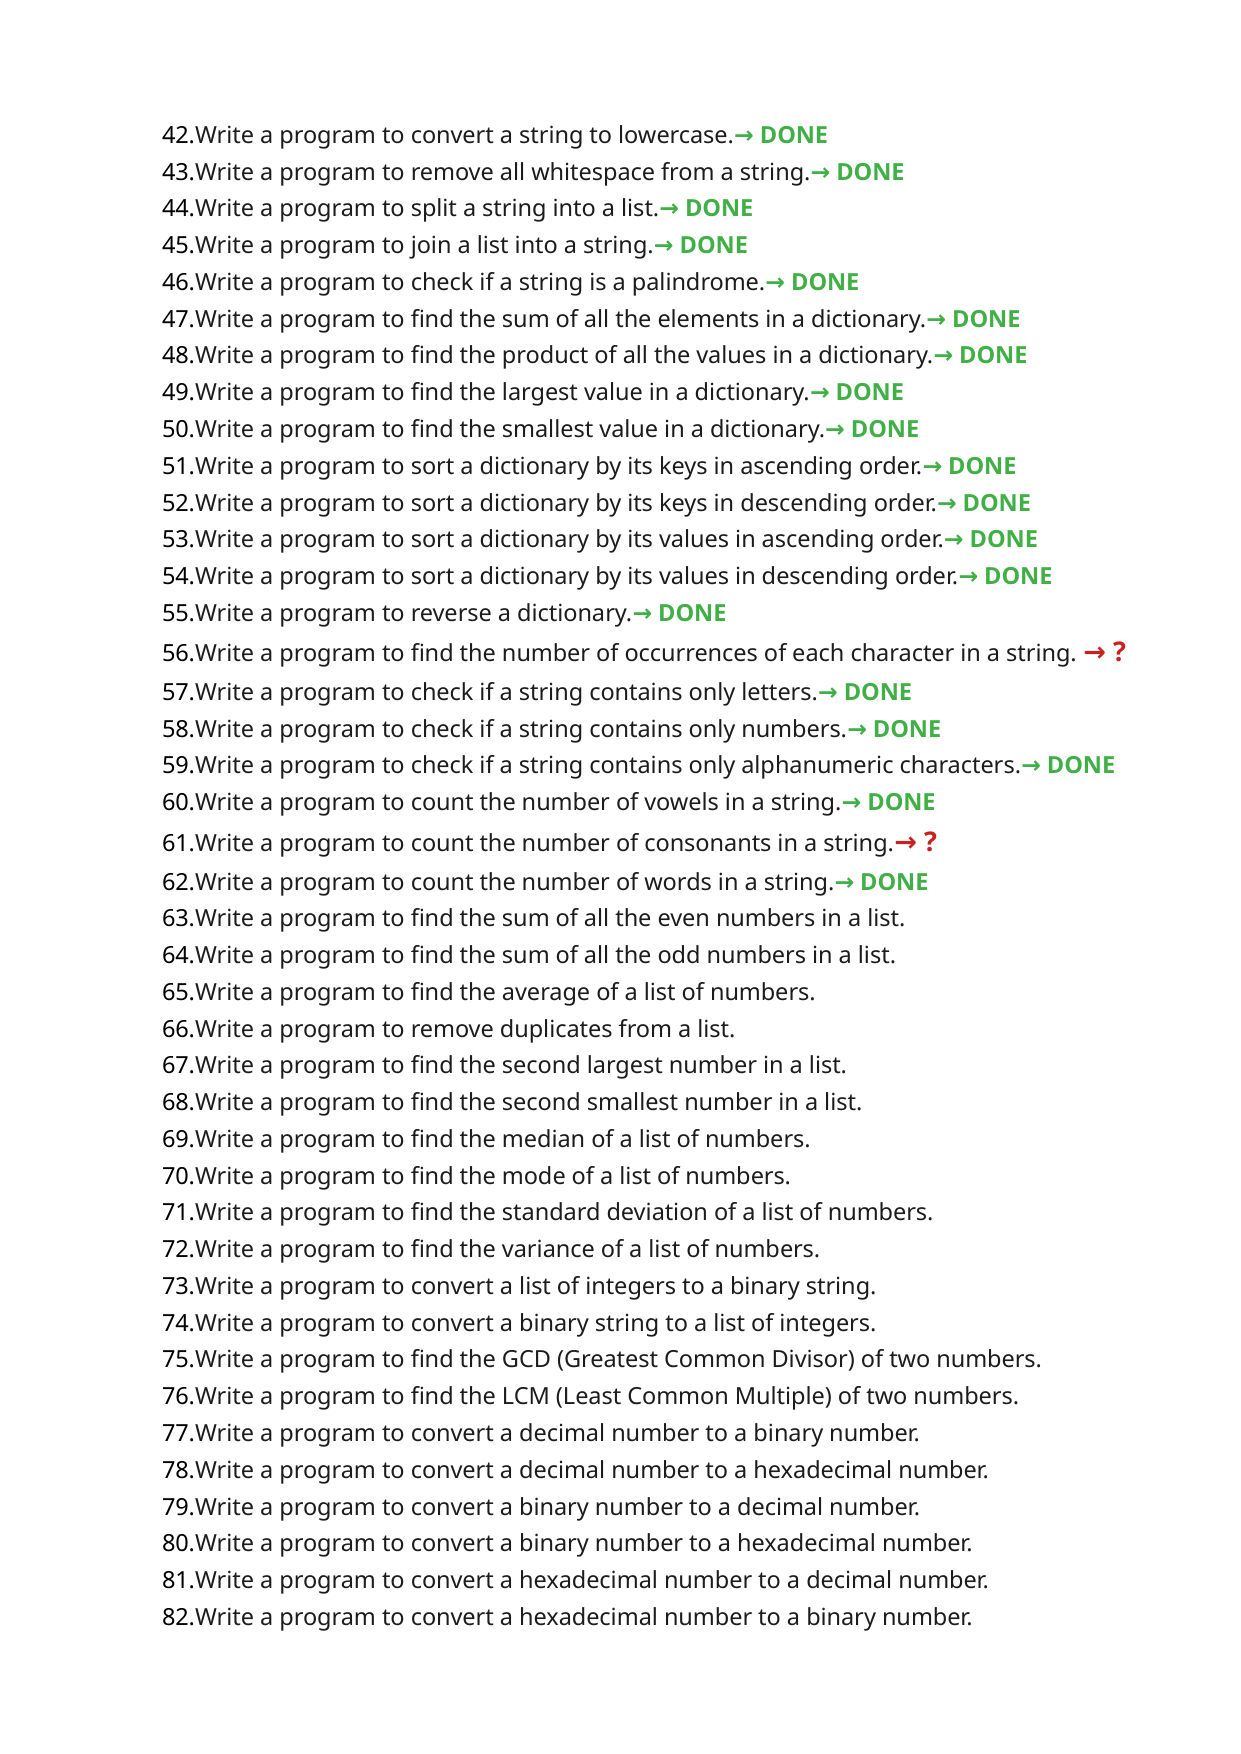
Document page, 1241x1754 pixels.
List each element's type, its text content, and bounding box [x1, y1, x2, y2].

list Write a program to find the sum of all the even numbers in a list. [162, 902, 1187, 933]
list Write a program to convert a string to lowercase.→ DONE [162, 118, 1187, 150]
list Write a program to find the variance of a list of numbers. [162, 1232, 1187, 1264]
list Write a program to find the median of a list of numbers. [162, 1122, 1187, 1154]
list Write a program to convert a list of integers to a binary string. [162, 1269, 1187, 1301]
list Write a program to remove all whitespace from a string.→ DONE [162, 155, 1187, 187]
list Write a program to sort a dictionary by its keys in ascending order.→ DONE [162, 449, 1187, 481]
list Write a program to reverse a dictionary.→ DONE [162, 596, 1187, 628]
list Write a program to convert a decimal number to a hexadecimal number. [162, 1453, 1187, 1485]
list Write a program to find the average of a list of numbers. [162, 975, 1187, 1007]
list Write a program to convert a decimal number to a binary number. [162, 1416, 1187, 1448]
list Write a program to find the second smallest number in a list. [162, 1085, 1187, 1117]
list Write a program to find the mode of a list of numbers. [162, 1159, 1187, 1191]
list Write a program to sort a dictionary by its keys in descending order.→ DONE [162, 486, 1187, 518]
list Write a program to join a list into a string.→ DONE [162, 228, 1187, 260]
list Write a program to remove duplicates from a list. [162, 1012, 1187, 1044]
list Write a program to find the standard deviation of a list of numbers. [162, 1196, 1187, 1228]
list Write a program to find the sum of all the elements in a dictionary.→ DONE [162, 302, 1187, 334]
list Write a program to convert a hexadecimal number to a binary number. [162, 1600, 1187, 1632]
list Write a program to find the product of all the values in a dictionary.→ DONE [162, 339, 1187, 371]
list Write a program to convert a binary string to a list of integers. [162, 1306, 1187, 1338]
list Write a program to split a string into a list.→ DONE [162, 192, 1187, 224]
list Write a program to sort a dictionary by its values in descending order.→ DONE [162, 559, 1187, 591]
list Write a program to convert a binary number to a hexadecimal number. [162, 1527, 1187, 1559]
list Write a program to check if a string is a palindrome.→ DONE [162, 265, 1187, 297]
list Write a program to convert a binary number to a decimal number. [162, 1490, 1187, 1522]
list Write a program to convert a hexadecimal number to a decimal number. [162, 1563, 1187, 1595]
list Write a program to check if a string contains only numbers.→ DONE [162, 712, 1187, 744]
list Write a program to count the number of consonants in a string.→ ? [162, 822, 1187, 859]
list Write a program to find the second largest number in a list. [162, 1049, 1187, 1081]
list Write a program to find the smallest value in a dictionary.→ DONE [162, 412, 1187, 444]
list Write a program to check if a string contains only alphanumeric characters.→ DONE [162, 749, 1187, 781]
list Write a program to count the number of vowels in a string.→ DONE [162, 786, 1187, 818]
list Write a program to check if a string contains only letters.→ DONE [162, 675, 1187, 707]
list Write a program to find the GCD (Greatest Common Divisor) of two numbers. [162, 1343, 1187, 1375]
list Write a program to count the number of words in a string.→ DONE [162, 865, 1187, 897]
list Write a program to find the number of occurrences of each character in a string. → ? [162, 633, 1187, 670]
list Write a program to find the LCM (Least Common Multiple) of two numbers. [162, 1379, 1187, 1412]
list Write a program to find the sum of all the odd numbers in a list. [162, 938, 1187, 970]
list Write a program to find the largest value in a dictionary.→ DONE [162, 376, 1187, 407]
list Write a program to sort a dictionary by its values in ascending order.→ DONE [162, 523, 1187, 554]
